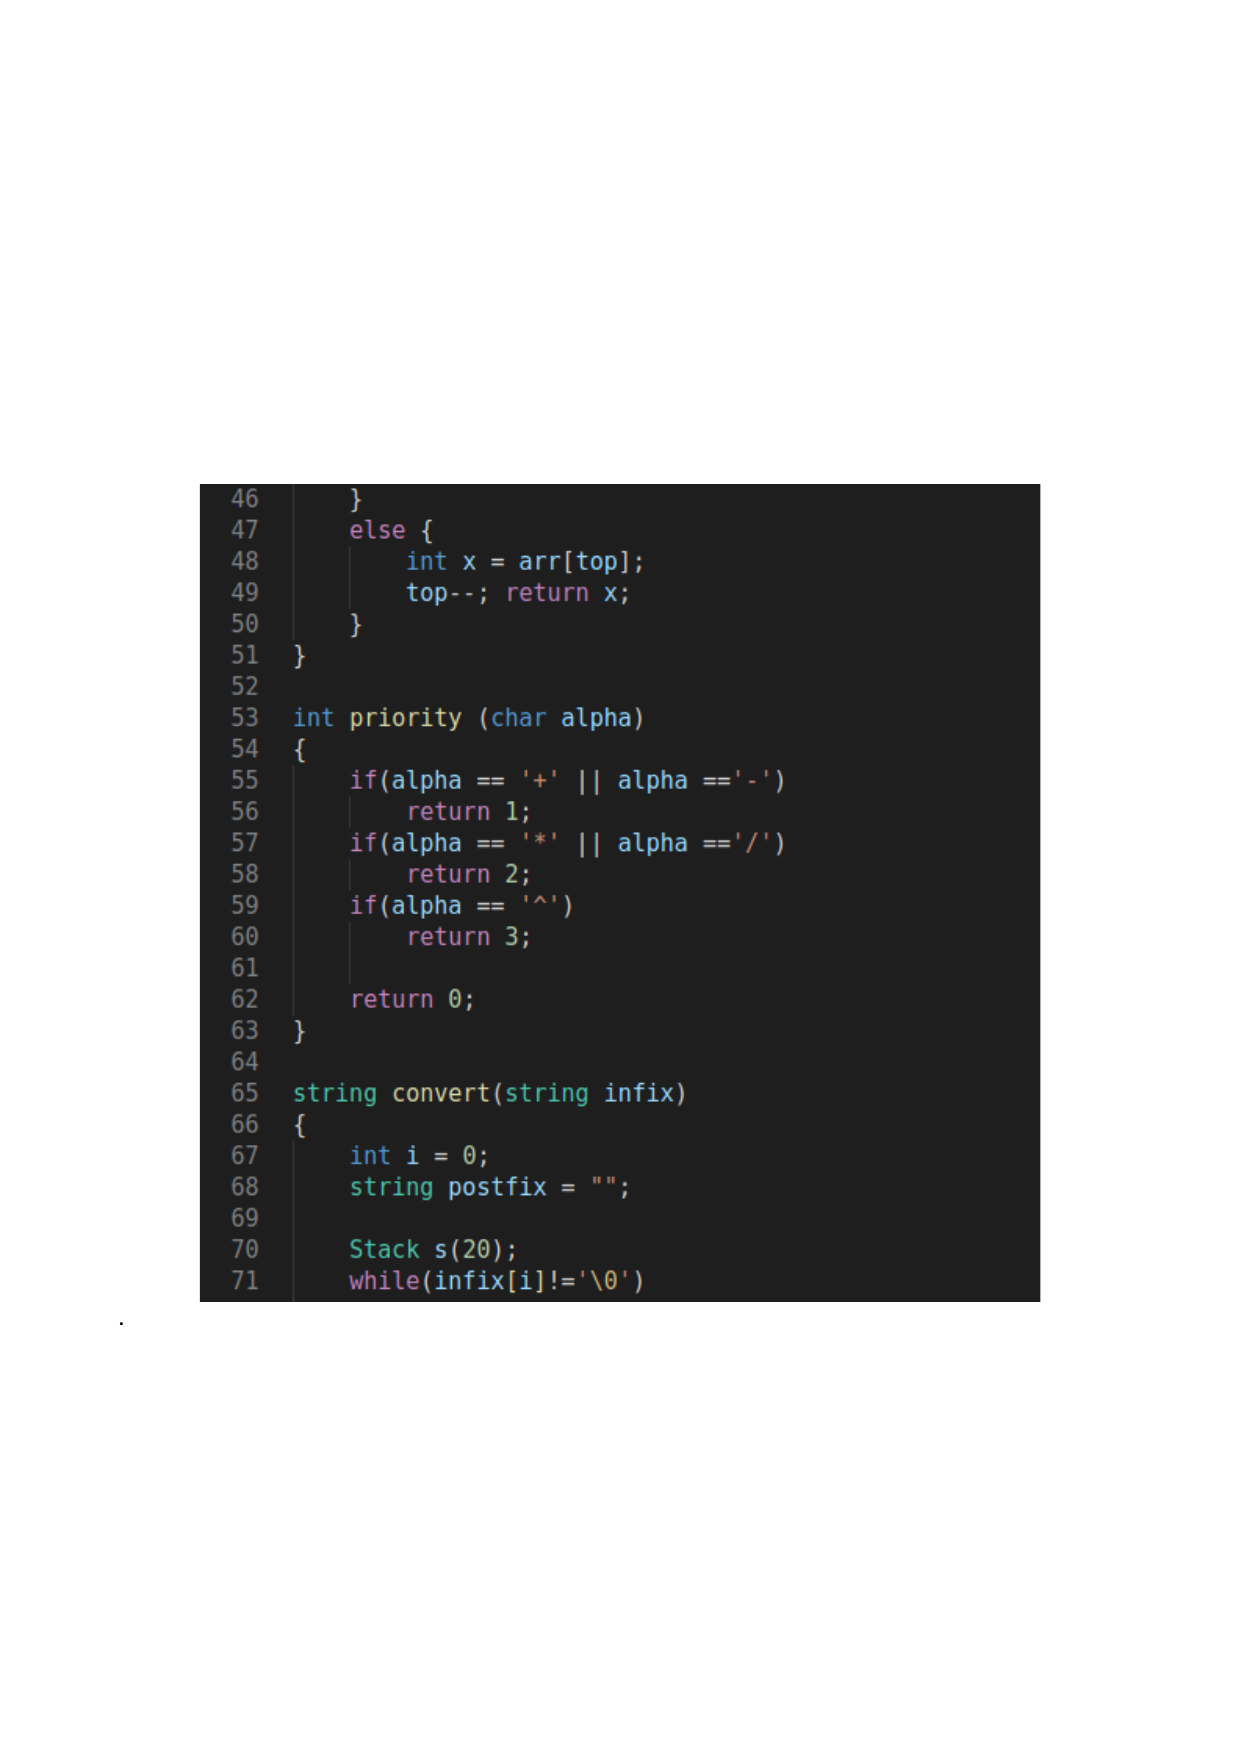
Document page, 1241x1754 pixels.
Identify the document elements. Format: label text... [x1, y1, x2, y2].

picture [199, 484, 1041, 1302]
text . [118, 484, 1122, 1332]
